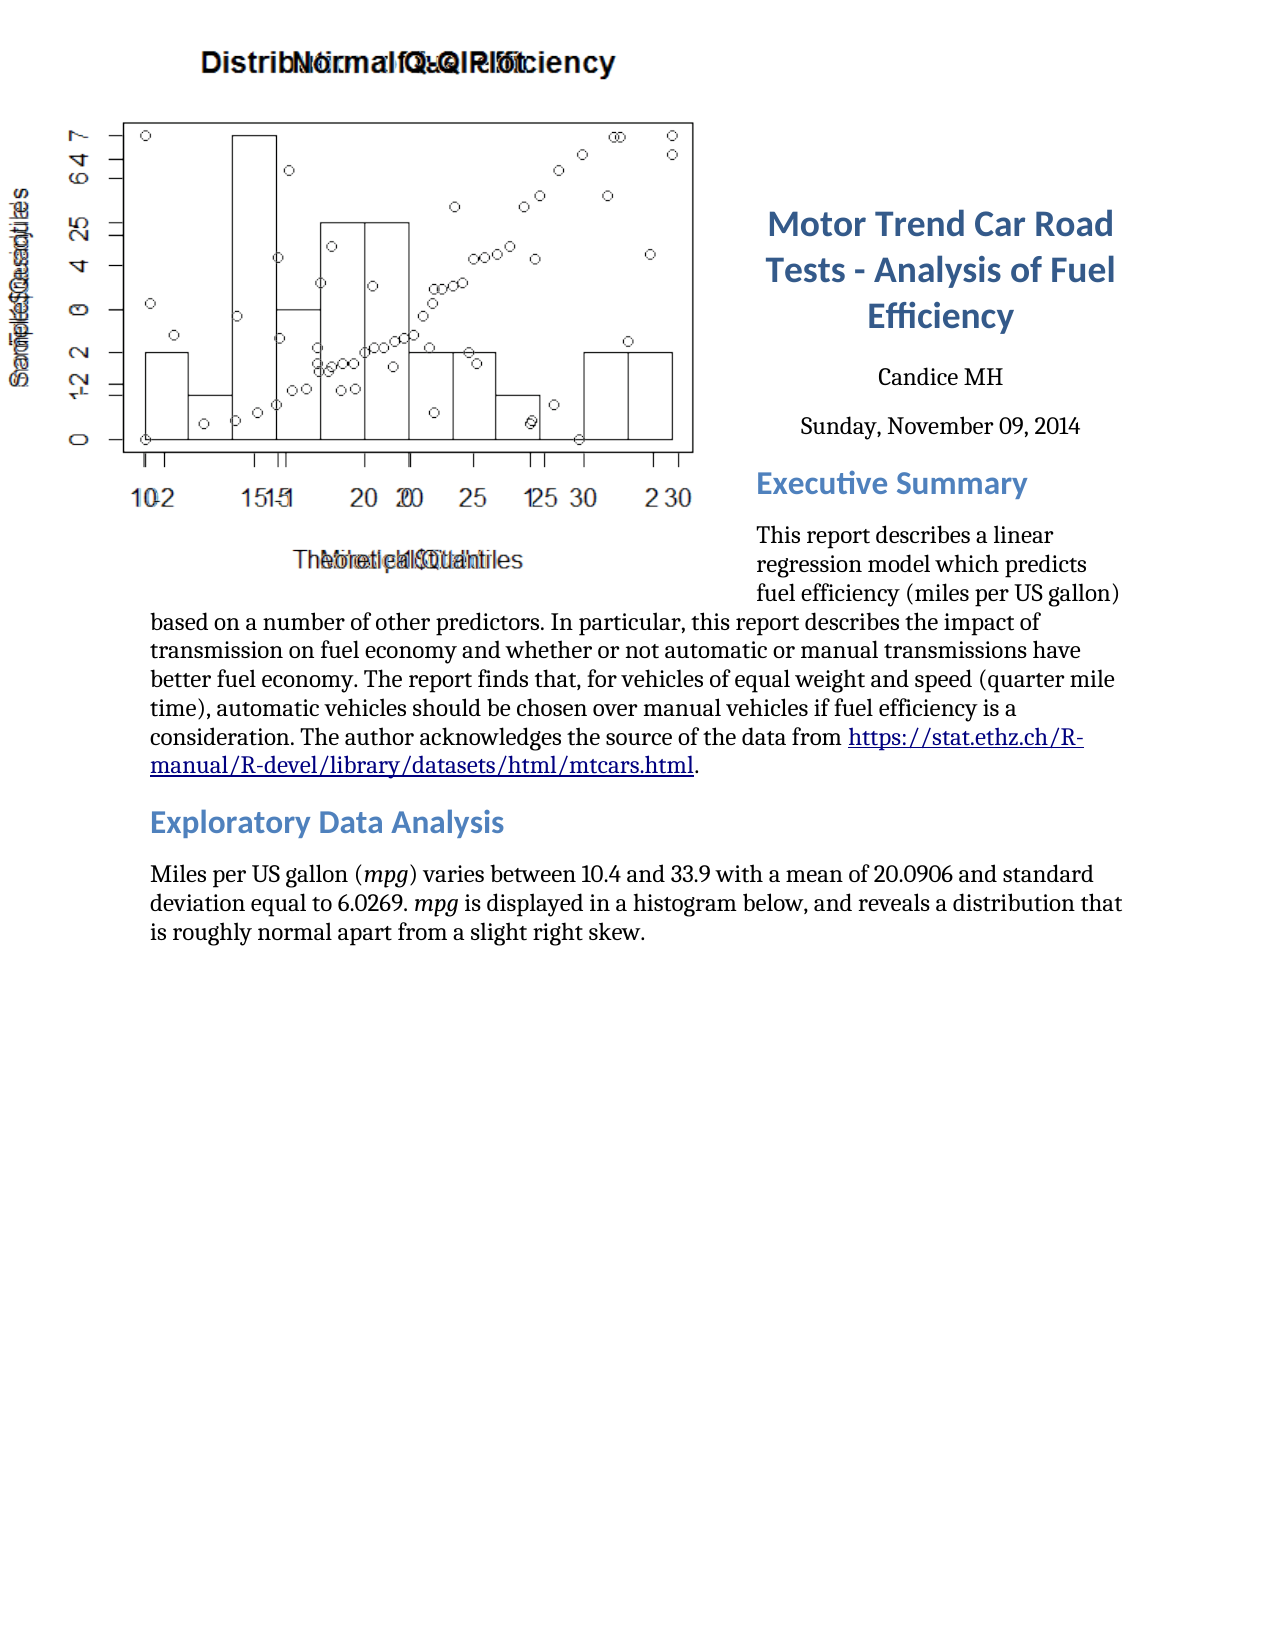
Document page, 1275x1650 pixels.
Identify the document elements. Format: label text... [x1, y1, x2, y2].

picture [0, 0, 757, 607]
subtitle Executive Summary [757, 462, 1125, 502]
text Candice MH [757, 362, 1125, 391]
subtitle Exploratory Data Analysis [150, 801, 1125, 841]
text This report describes a linear regression model which predicts fuel efficiency (miles per US gallon) based on a number of other predictors. In particular, this report describes the impact of transmission on fuel economy and whether or not automatic or manual transmissions have better fuel economy. The report finds that, for vehicles of equal weight and speed (quarter mile time), automatic vehicles should be chosen over manual vehicles if fuel efficiency is a consideration. The author acknowledges the source of the data from https://stat.ethz.ch/R-manual/R-devel/library/datasets/html/mtcars.html. [150, 521, 1125, 780]
text Miles per US gallon (mpg) varies between 10.4 and 33.9 with a mean of 20.0906 and standard deviation equal to 6.0269. mpg is displayed in a histogram below, and reveals a distribution that is roughly normal apart from a slight right skew. [150, 860, 1125, 946]
title Motor Trend Car Road Tests - Analysis of Fuel Efficiency [757, 200, 1125, 337]
text Sunday, November 09, 2014 [757, 412, 1125, 441]
